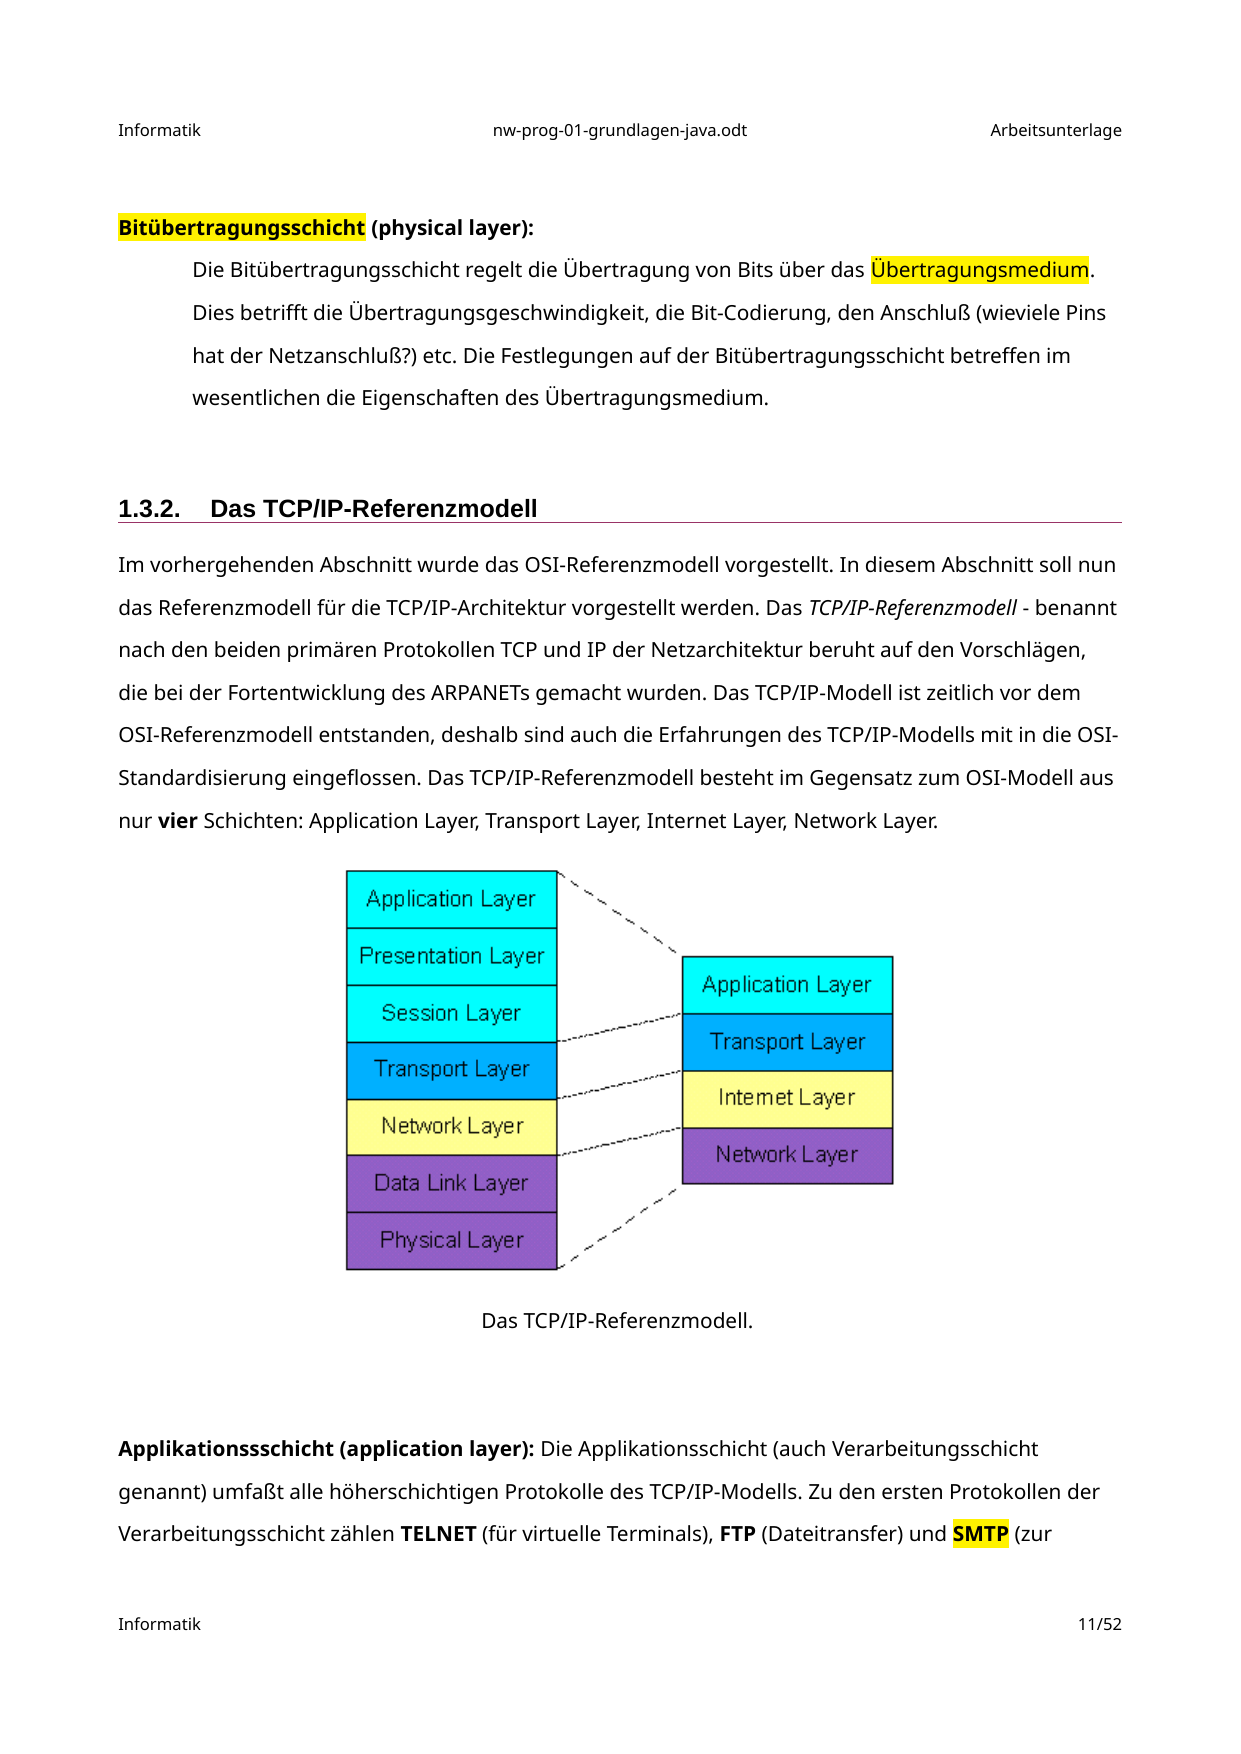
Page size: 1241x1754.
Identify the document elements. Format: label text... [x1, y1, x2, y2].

text Das TCP/IP-Referenzmodell. [118, 848, 1122, 1335]
subtitle Das TCP/IP-Referenzmodell [118, 493, 1122, 522]
text Bitübertragungsschicht (physical layer): [118, 213, 1122, 241]
picture [333, 857, 907, 1284]
text Die Bitübertragungsschicht regelt die Übertragung von Bits über das Übertragungsmedium. Dies betrifft die Übertragungsgeschwindigkeit, die Bit-Codierung, den Anschluß (wieviele Pins hat der Netzanschluß?) etc. Die Festlegungen auf der Bitübertragungsschicht betreffen im wesentlichen die Eigenschaften des Übertragungsmedium. [192, 256, 1122, 412]
text Im vorhergehenden Abschnitt wurde das OSI-Referenzmodell vorgestellt. In diesem Abschnitt soll nun das Referenzmodell für die TCP/IP-Architektur vorgestellt werden. Das TCP/IP-Referenzmodell - benannt nach den beiden primären Protokollen TCP und IP der Netzarchitektur beruht auf den Vorschlägen, die bei der Fortentwicklung des ARPANETs gemacht wurden. Das TCP/IP-Modell ist zeitlich vor dem OSI-Referenzmodell entstanden, deshalb sind auch die Erfahrungen des TCP/IP-Modells mit in die OSI-Standardisierung eingeflossen. Das TCP/IP-Referenzmodell besteht im Gegensatz zum OSI-Modell aus nur vier Schichten: Application Layer, Transport Layer, Internet Layer, Network Layer. [118, 550, 1122, 834]
text Applikationssschicht (application layer): Die Applikationsschicht (auch Verarbeitungsschicht genannt) umfaßt alle höherschichtigen Protokolle des TCP/IP-Modells. Zu den ersten Protokollen der Verarbeitungsschicht zählen TELNET (für virtuelle Terminals), FTP (Dateitransfer) und SMTP (zur [118, 1434, 1122, 1548]
